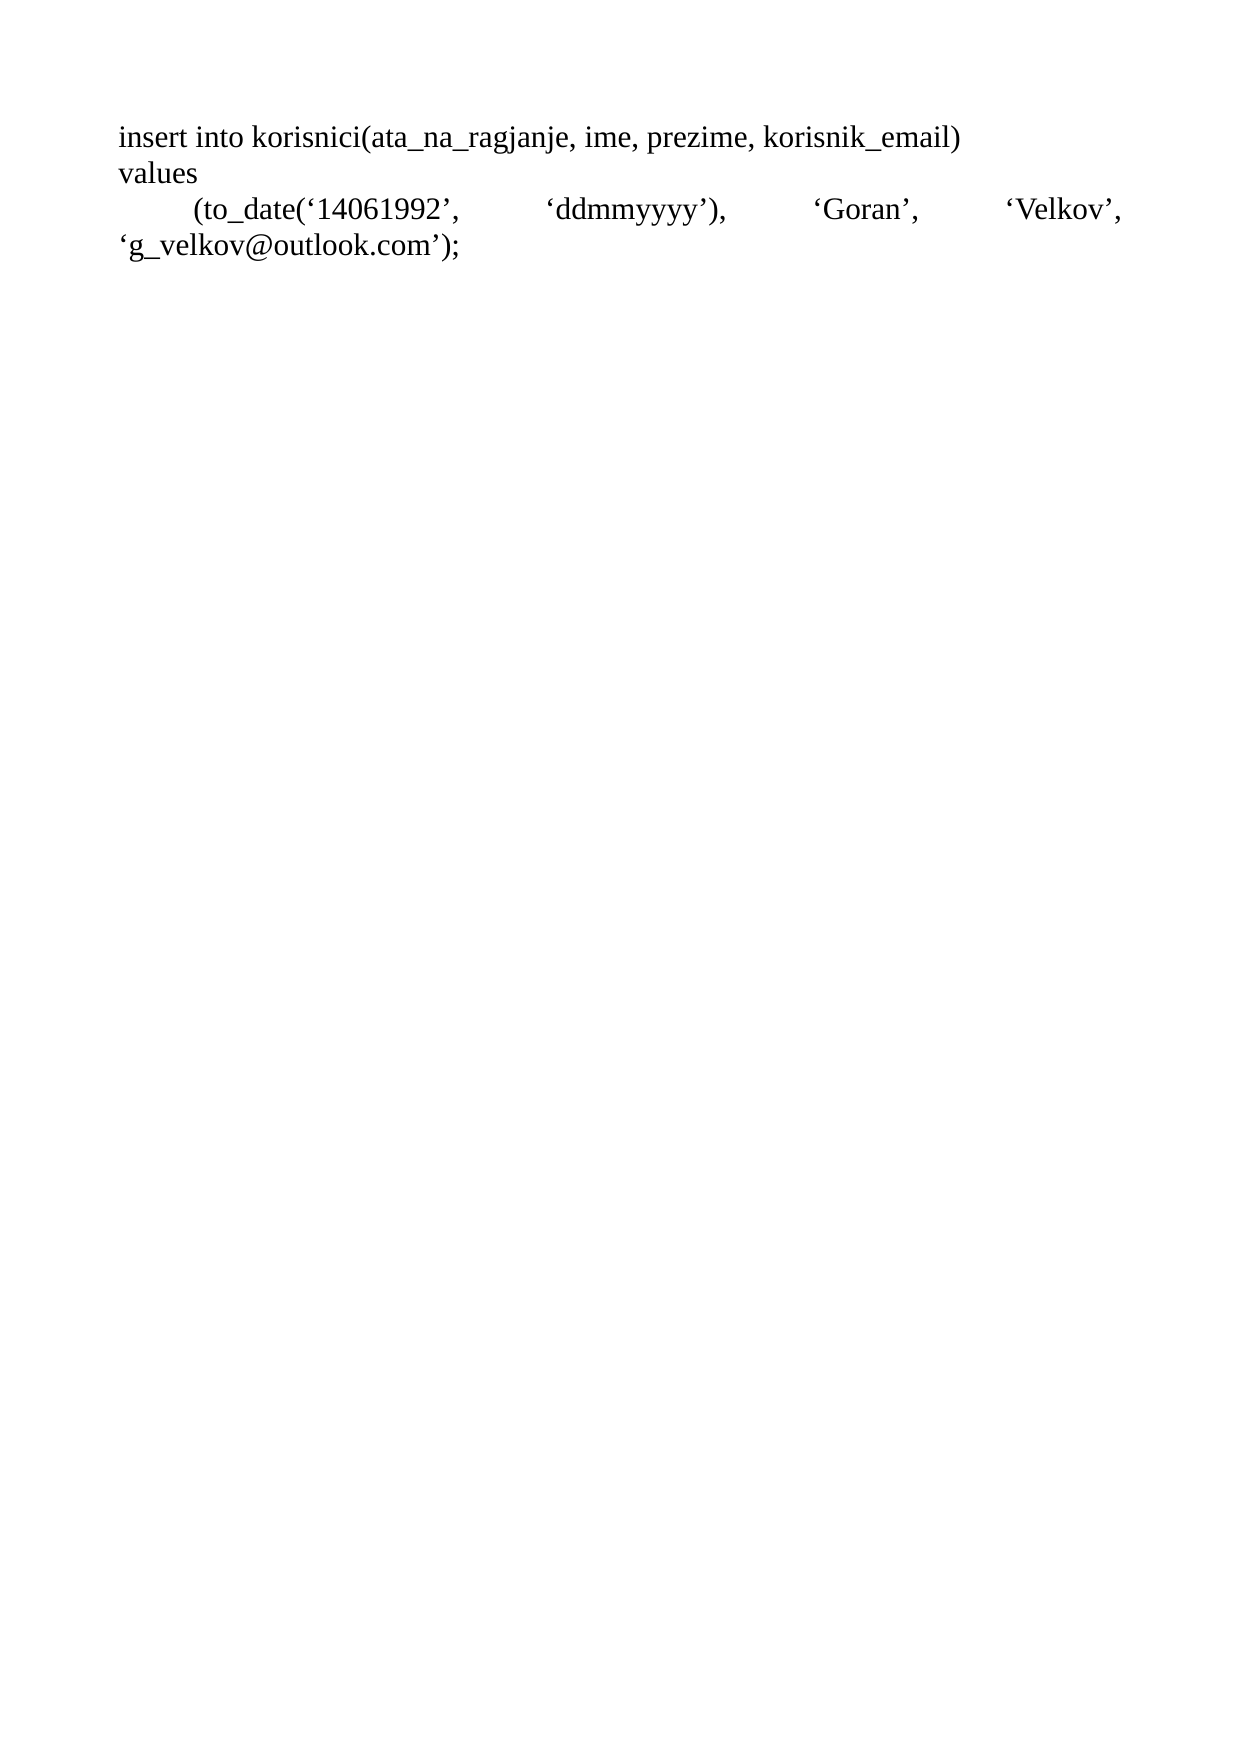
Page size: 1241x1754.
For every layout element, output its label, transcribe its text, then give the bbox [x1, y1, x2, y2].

text values [118, 154, 1122, 190]
text insert into korisnici(ata_na_ragjanje, ime, prezime, korisnik_email) [118, 118, 1122, 154]
text (to_date(‘14061992’, ‘ddmmyyyy’), ‘Goran’, ‘Velkov’, ‘g_velkov@outlook.com’); [118, 190, 1122, 262]
